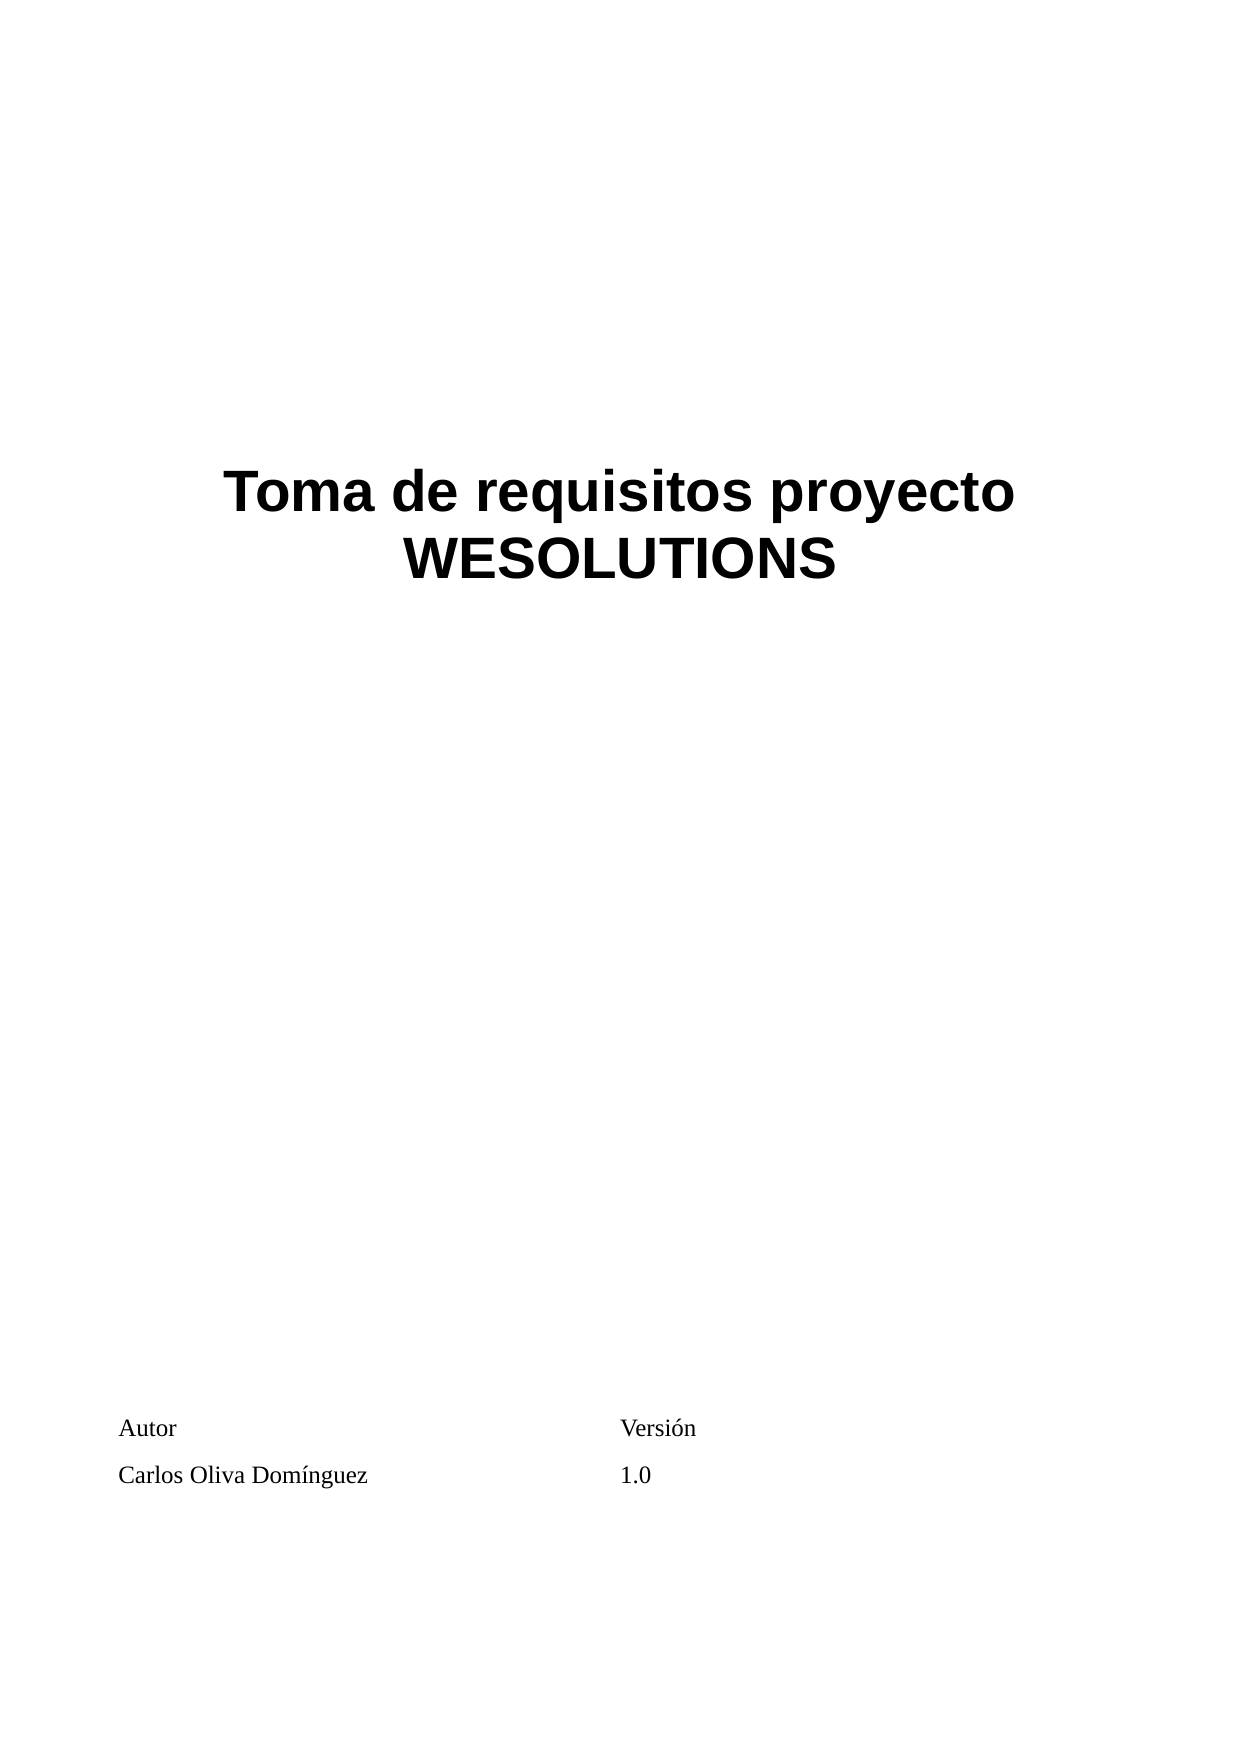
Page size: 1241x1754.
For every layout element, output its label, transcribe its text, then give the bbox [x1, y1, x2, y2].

table_header Autor [118, 1413, 620, 1460]
table_header Versión [620, 1413, 1122, 1460]
table_cell Carlos Oliva Domínguez [118, 1460, 620, 1508]
title Toma de requisitos proyecto WESOLUTIONS [118, 457, 1122, 591]
table_cell 1.0 [620, 1460, 1122, 1508]
